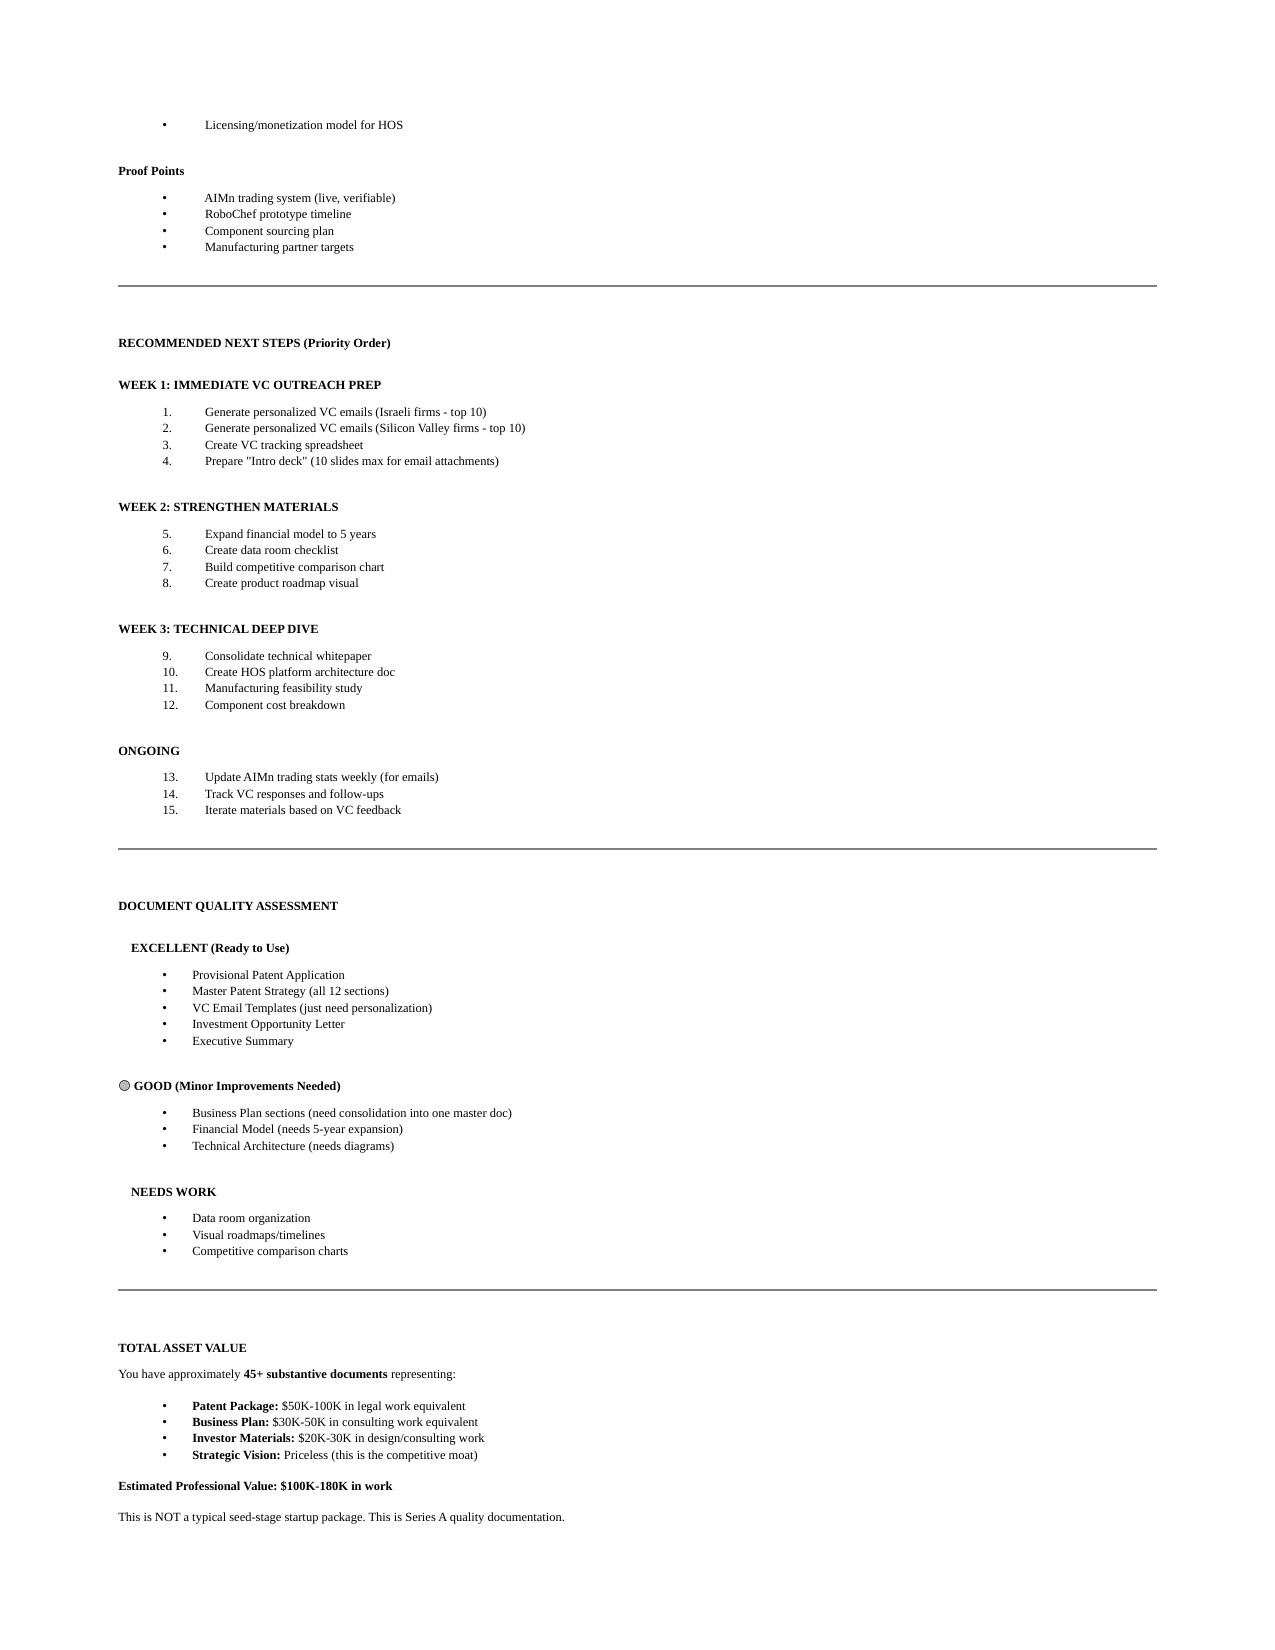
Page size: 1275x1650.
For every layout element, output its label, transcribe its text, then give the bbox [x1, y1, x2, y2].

list ❌ Update AIMn trading stats weekly (for emails) [162, 770, 1157, 784]
list Executive Summary [162, 1033, 1157, 1048]
list ❌ Create product roadmap visual [162, 576, 1157, 590]
list Technical Architecture (needs diagrams) [162, 1139, 1157, 1153]
list ✅ Generate personalized VC emails (Silicon Valley firms - top 10) [162, 421, 1157, 435]
subtitle 🔴 NEEDS WORK [118, 1184, 1157, 1199]
list ❌ Manufacturing feasibility study [162, 681, 1157, 696]
list ❌ Manufacturing partner targets [162, 240, 1157, 254]
list ❌ Create data room checklist [162, 543, 1157, 557]
list ❌ Track VC responses and follow-ups [162, 787, 1157, 801]
list ✅ Create VC tracking spreadsheet [162, 437, 1157, 452]
list ❌ Expand financial model to 5 years [162, 526, 1157, 541]
list ❌ Build competitive comparison chart [162, 559, 1157, 574]
list ❌ Create HOS platform architecture doc [162, 665, 1157, 679]
list ❌ Licensing/monetization model for HOS [162, 118, 1157, 132]
list Business Plan sections (need consolidation into one master doc) [162, 1106, 1157, 1120]
list ❌ Component sourcing plan [162, 223, 1157, 238]
list ✅ Generate personalized VC emails (Israeli firms - top 10) [162, 404, 1157, 419]
list ❌ Iterate materials based on VC feedback [162, 803, 1157, 817]
subtitle DOCUMENT QUALITY ASSESSMENT [118, 899, 1157, 913]
subtitle WEEK 2: STRENGTHEN MATERIALS [118, 499, 1157, 514]
subtitle WEEK 1: IMMEDIATE VC OUTREACH PREP [118, 378, 1157, 392]
list Financial Model (needs 5-year expansion) [162, 1122, 1157, 1137]
list Data room organization [162, 1211, 1157, 1226]
list Strategic Vision: Priceless (this is the competitive moat) [162, 1448, 1157, 1462]
list VC Email Templates (just need personalization) [162, 1000, 1157, 1015]
list ✅ Prepare "Intro deck" (10 slides max for email attachments) [162, 454, 1157, 468]
list ❌ RoboChef prototype timeline [162, 207, 1157, 221]
subtitle ✅ EXCELLENT (Ready to Use) [118, 941, 1157, 955]
list Provisional Patent Application [162, 967, 1157, 982]
subtitle 🟡 GOOD (Minor Improvements Needed) [118, 1079, 1157, 1093]
list Competitive comparison charts [162, 1244, 1157, 1258]
list Business Plan: $30K-50K in consulting work equivalent [162, 1415, 1157, 1429]
text This is NOT a typical seed-stage startup package. This is Series A quality documentation. [118, 1510, 1157, 1524]
subtitle ONGOING [118, 743, 1157, 758]
subtitle TOTAL ASSET VALUE [118, 1340, 1157, 1355]
list Patent Package: $50K-100K in legal work equivalent [162, 1398, 1157, 1413]
list ✅ AIMn trading system (live, verifiable) [162, 191, 1157, 205]
list Visual roadmaps/timelines [162, 1228, 1157, 1242]
list ❌ Consolidate technical whitepaper [162, 648, 1157, 663]
text Estimated Professional Value: $100K-180K in work [118, 1479, 1157, 1493]
text You have approximately 45+ substantive documents representing: [118, 1367, 1157, 1382]
subtitle Proof Points [118, 164, 1157, 178]
list ❌ Component cost breakdown [162, 698, 1157, 712]
list Investment Opportunity Letter [162, 1017, 1157, 1031]
list Investor Materials: $20K-30K in design/consulting work [162, 1431, 1157, 1446]
list Master Patent Strategy (all 12 sections) [162, 984, 1157, 998]
subtitle RECOMMENDED NEXT STEPS (Priority Order) [118, 336, 1157, 351]
subtitle WEEK 3: TECHNICAL DEEP DIVE [118, 621, 1157, 636]
